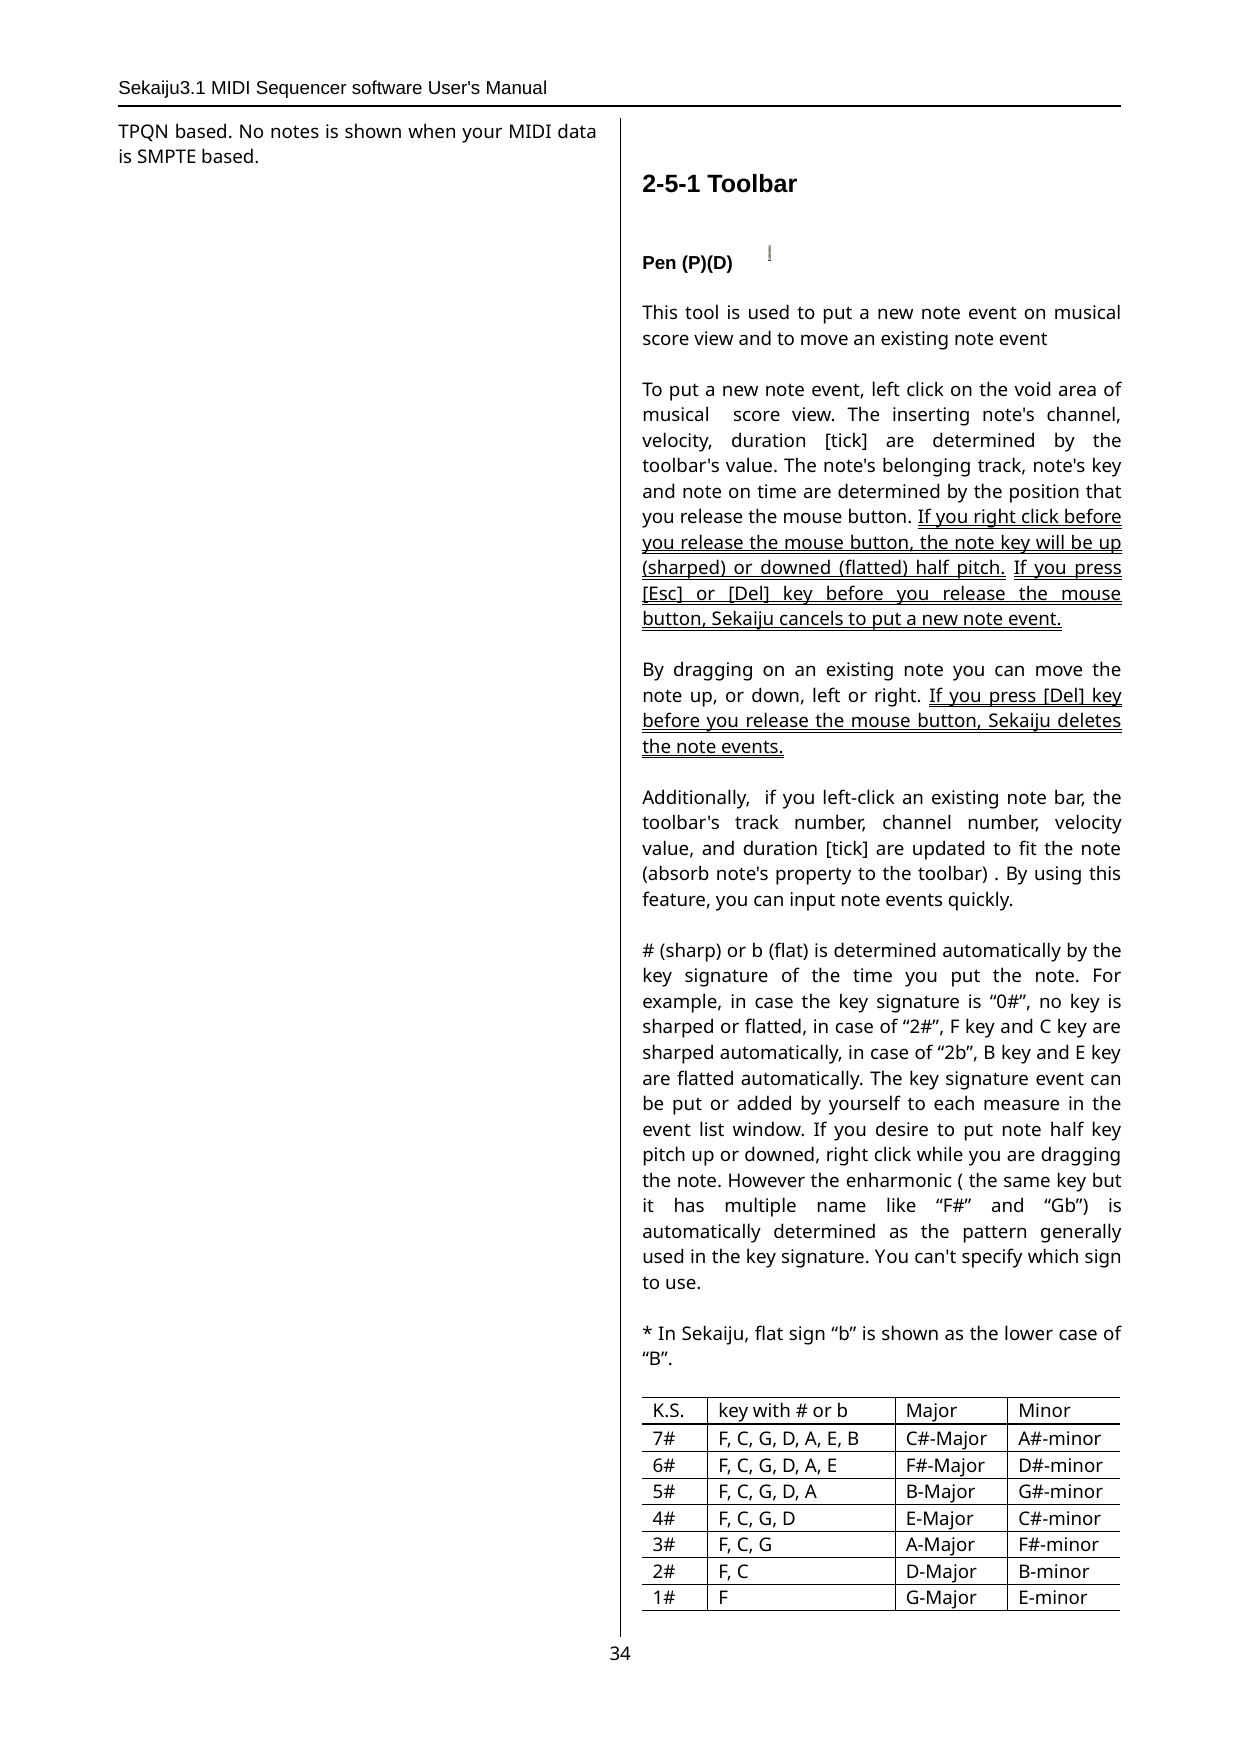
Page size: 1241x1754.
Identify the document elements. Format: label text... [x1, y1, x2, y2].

table_cell D-Major [896, 1558, 1007, 1584]
table_cell 3# [642, 1532, 707, 1557]
table_cell F, C, G, D, A, E, B [708, 1425, 895, 1451]
table_header key with # or b [708, 1398, 895, 1423]
text TPQN based. No notes is shown when your MIDI data is SMPTE based. [118, 118, 598, 169]
table_cell F, C, G, D, A, E [708, 1452, 895, 1477]
table_cell F, C, G [708, 1532, 895, 1557]
table_cell F#-minor [1008, 1532, 1120, 1557]
text (sharped) or downed (flatted) half pitch. If you press [Esc] or [Del] key before you release the mouse [642, 554, 1122, 601]
table_cell F, C [708, 1558, 895, 1584]
table_cell F [708, 1585, 895, 1610]
table_cell E-Major [896, 1505, 1007, 1531]
table_cell A-Major [896, 1532, 1007, 1557]
table_cell B-Major [896, 1479, 1007, 1504]
table_header K.S. [642, 1398, 707, 1423]
text # (sharp) or b (flat) is determined automatically by the key signature of the time you put the note. For example, in case the key signature is “0#”, no key is sharped or flatted, in case of “2#”, F key and C key are sharped automatically, in case of “2b”, B key and E key are flatted automatically. The key signature event can be put or added by yourself to each measure in the event list window. If you desire to put note half key pitch up or downed, right click while you are dragging the note. However the enharmonic ( the same key but it has multiple name like “F#” and “Gb”) is automatically determined as the pattern generally used in the key signature. You can't specify which sign to use. [642, 937, 1122, 1294]
table_cell G#-minor [1008, 1479, 1120, 1504]
table_cell G-Major [896, 1585, 1007, 1610]
table_cell 7# [642, 1425, 707, 1451]
table_cell 5# [642, 1479, 707, 1504]
table_cell 1# [642, 1585, 707, 1610]
text By dragging on an existing note you can move the note up, or down, left or right. If you press [Del] key before you release the mouse button, Sekaiju deletes [642, 657, 1122, 729]
text Additionally, if you left-click an existing note bar, the toolbar's track number, channel number, velocity value, and duration [tick] are updated to fit the note (absorb note's property to the toolbar) . By using this feature, you can input note events quickly. [642, 784, 1122, 912]
text To put a new note event, left click on the void area of musical score view. The inserting note's channel, velocity, duration [tick] are determined by the toolbar's value. The note's belonging track, note's key and note on time are determined by the position that you release the mouse button. If you right click before you release the mouse button, the note key will be up [642, 376, 1122, 550]
table_header Minor [1008, 1398, 1120, 1423]
subtitle 2-5-1 Toolbar [642, 169, 1122, 197]
table_cell A#-minor [1008, 1425, 1120, 1451]
text This tool is used to put a new note event on musical score view and to move an existing note event [642, 299, 1122, 350]
table_cell E-minor [1008, 1585, 1120, 1610]
text the note events. [642, 733, 1122, 759]
table_cell F, C, G, D, A [708, 1479, 895, 1504]
table_cell F#-Major [896, 1452, 1007, 1477]
text button, Sekaiju cancels to put a new note event. [642, 605, 1122, 631]
table_cell 6# [642, 1452, 707, 1477]
text * In Sekaiju, flat sign “b” is shown as the lower case of “B”. [642, 1320, 1122, 1371]
table_cell C#-Major [896, 1425, 1007, 1451]
table_header Major [896, 1398, 1007, 1423]
table_cell C#-minor [1008, 1505, 1120, 1531]
table_cell B-minor [1008, 1558, 1120, 1584]
table_cell 2# [642, 1558, 707, 1584]
table_cell F, C, G, D [708, 1505, 895, 1531]
text Pen (P)(D) [642, 235, 1122, 274]
table_cell D#-minor [1008, 1452, 1120, 1477]
table_cell 4# [642, 1505, 707, 1531]
